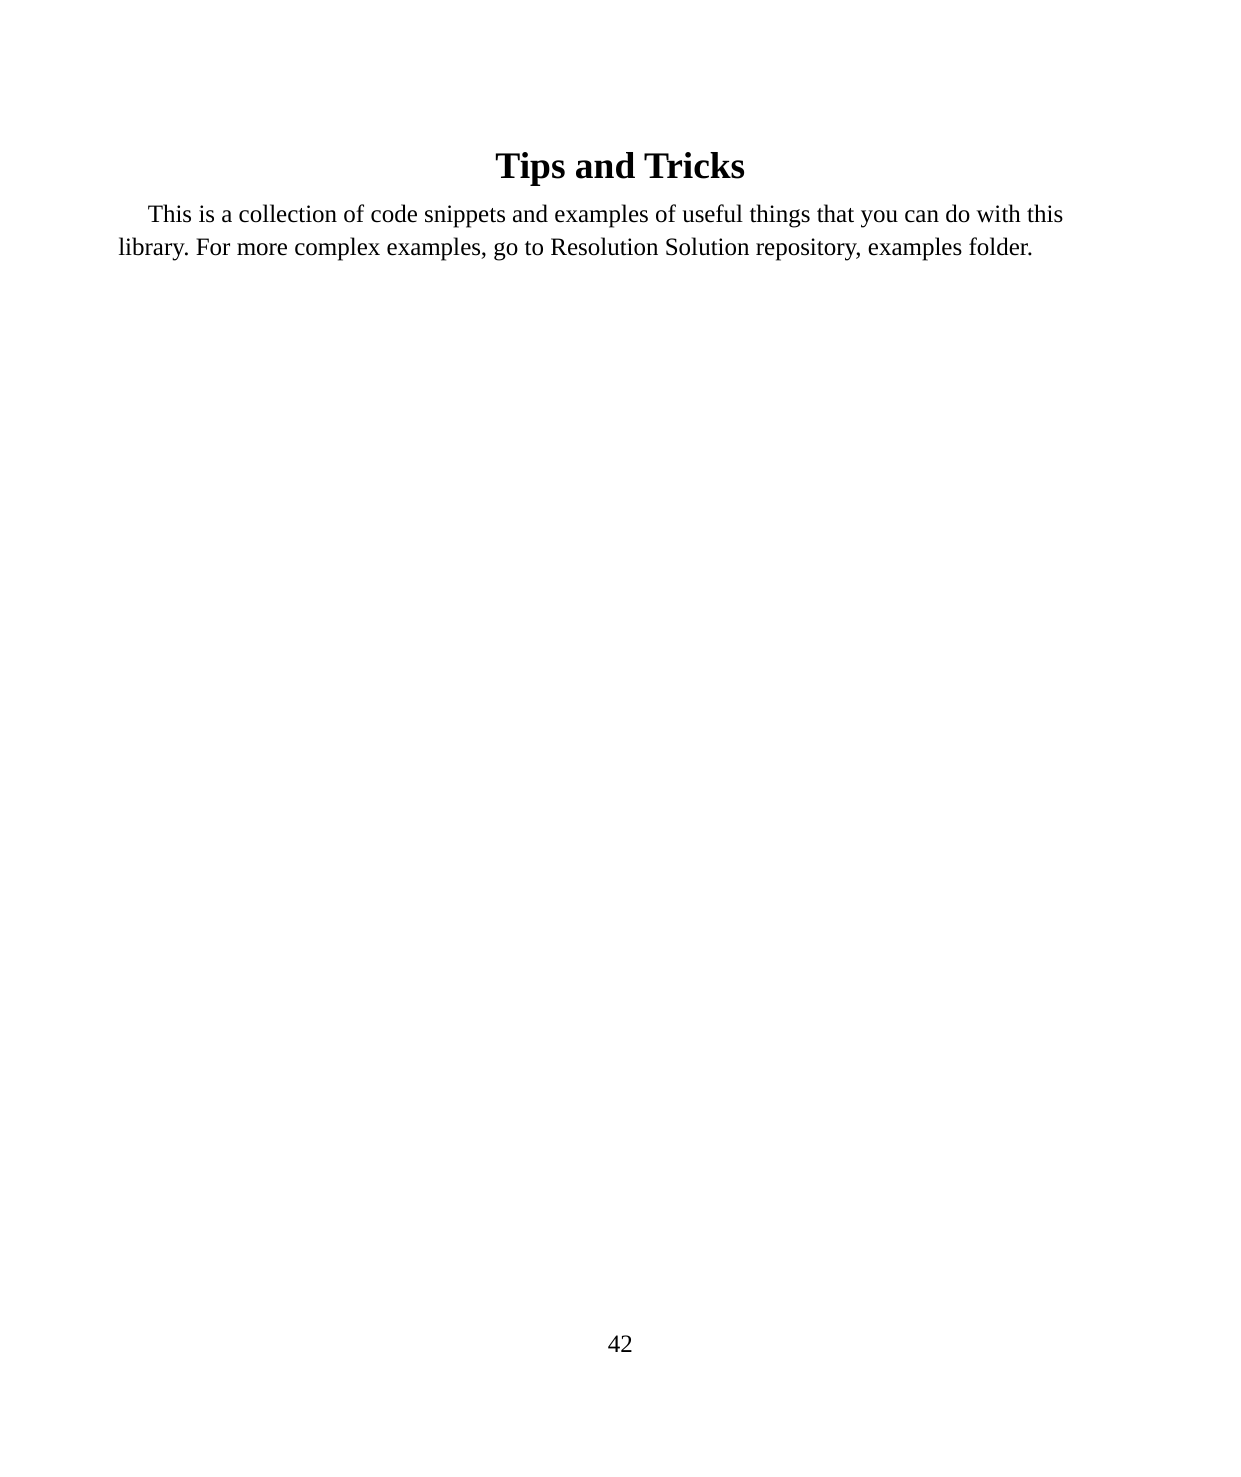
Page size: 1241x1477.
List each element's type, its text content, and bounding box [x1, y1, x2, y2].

subtitle Tips and Tricks [118, 143, 1122, 186]
text This is a collection of code snippets and examples of useful things that you can do with this library. For more complex examples, go to Resolution Solution repository, examples folder. [118, 199, 1122, 261]
